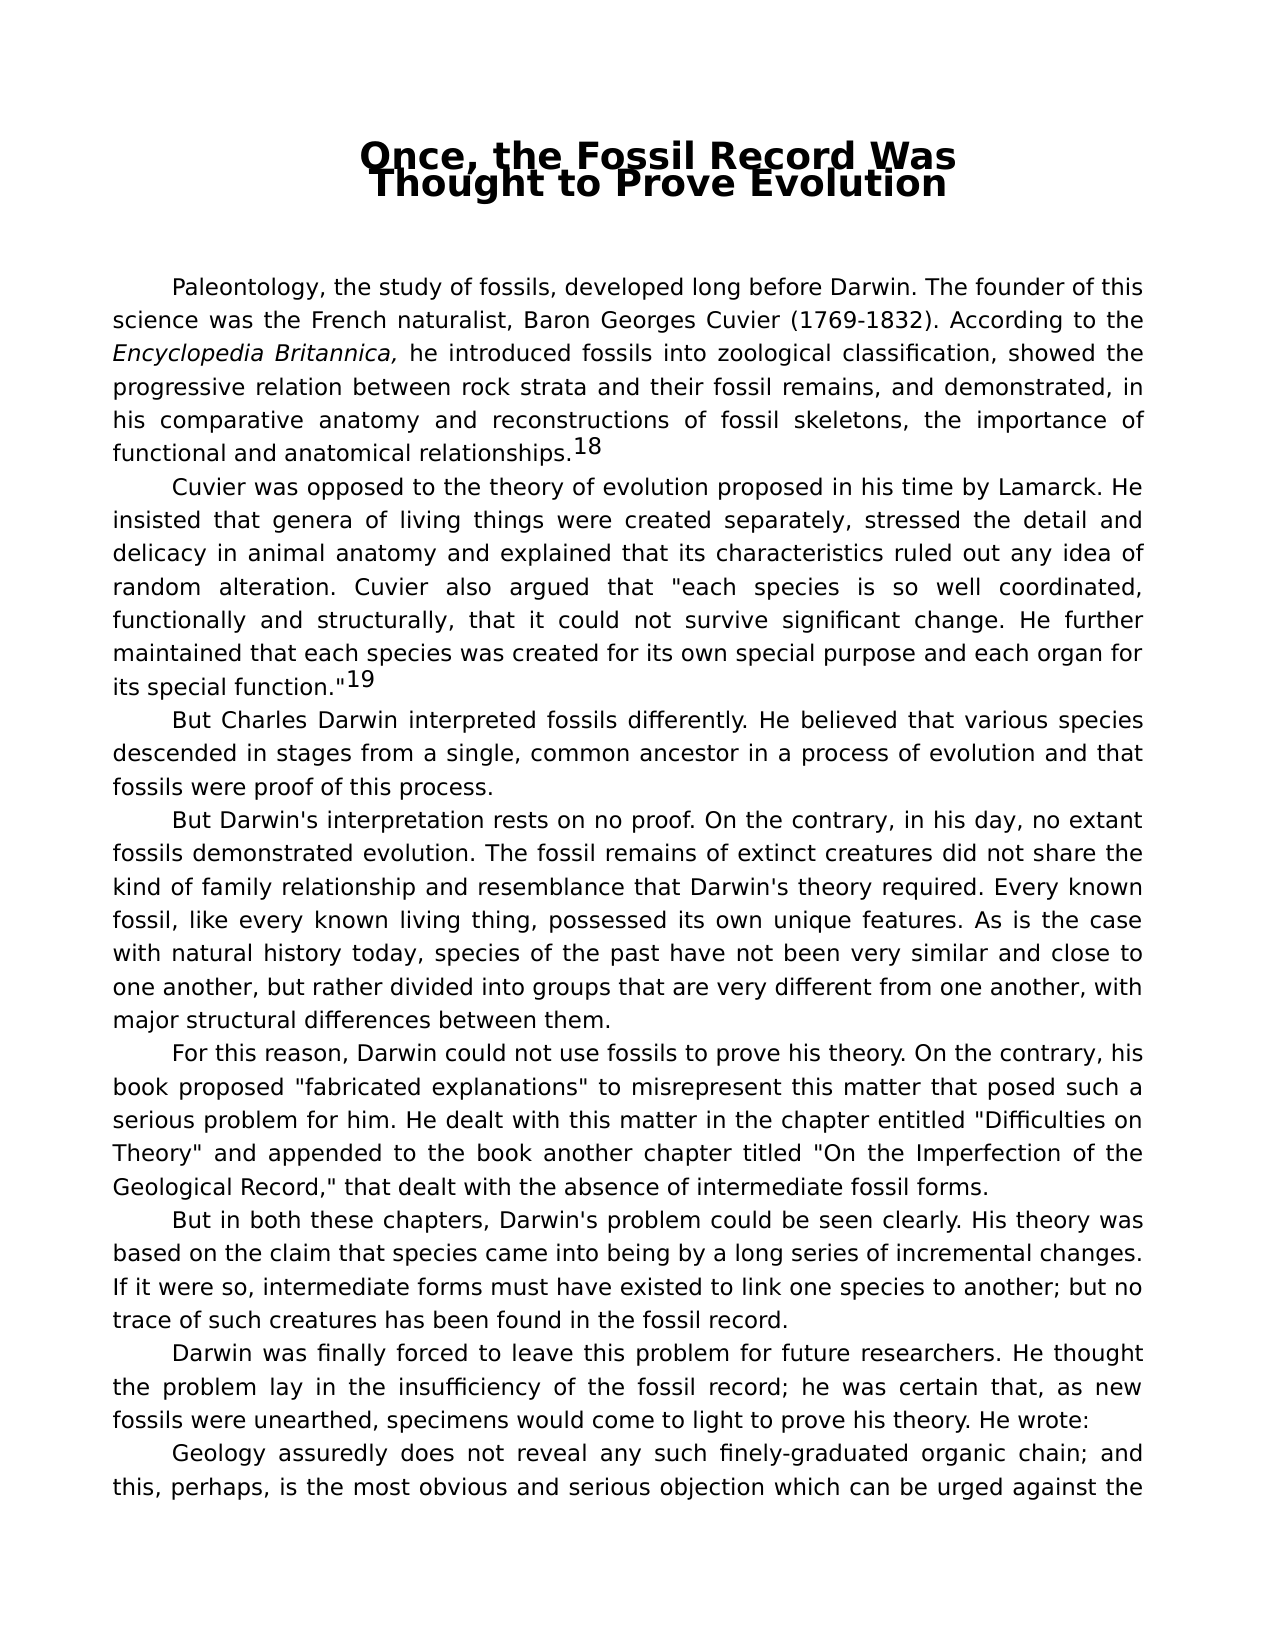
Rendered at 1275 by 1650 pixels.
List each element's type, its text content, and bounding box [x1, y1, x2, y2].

text Thought to Prove Evolution [112, 175, 490, 202]
text But Darwin's interpretation rests on no proof. On the contrary, in his day, no extant fossils demonstrated evolution. The fossil remains of extinct creatures did not share the kind of family relationship and resemblance that Darwin's theory required. Every known fossil, like every known living thing, possessed its own unique features. As is the case with natural history today, species of the past have not been very similar and close to one another, but rather divided into groups that are very different from one another, with major structural differences between them. [112, 802, 1145, 1035]
text Once, the Fossil Record Was [502, 148, 639, 175]
text Geology assuredly does not reveal any such finely-graduated organic chain; and this, perhaps, is the most obvious and serious objection which can be urged against the [112, 1435, 1145, 1502]
text But Charles Darwin interpreted fossils differently. He believed that various species descended in stages from a single, common ancestor in a process of evolution and that fossils were proof of this process. [112, 702, 1145, 802]
text Thought to Prove Evolution [494, 175, 1145, 202]
text Darwin was finally forced to leave this problem for future researchers. He thought the problem lay in the insufficiency of the fossil record; he was certain that, as new fossils were unearthed, specimens would come to light to prove his theory. He wrote: [112, 1335, 1145, 1435]
text Once, the Fossil Record Was [401, 148, 503, 175]
text Once, the Fossil Record Was [112, 148, 377, 175]
text Once, the Fossil Record Was [745, 148, 837, 175]
text But in both these chapters, Darwin's problem could be seen clearly. His theory was based on the claim that species came into being by a long series of incremental changes. If it were so, intermediate forms must have existed to link one species to another; but no trace of such creatures has been found in the fossil record. [112, 1202, 1145, 1335]
text Cuvier was opposed to the theory of evolution proposed in his time by Lamarck. He insisted that genera of living things were created separately, stressed the detail and delicacy in animal anatomy and explained that its characteristics ruled out any idea of random alteration. Cuvier also argued that "each species is so well coordinated, functionally and structurally, that it could not survive significant change. He further maintained that each species was created for its own special purpose and each organ for its special function."19 [112, 468, 1145, 702]
text For this reason, Darwin could not use fossils to prove his theory. On the contrary, his book proposed "fabricated explanations" to misrepresent this matter that posed such a serious problem for him. He dealt with this matter in the chapter entitled "Difficulties on Theory" and appended to the book another chapter titled "On the Imperfection of the Geological Record," that dealt with the absence of intermediate fossil forms. [112, 1035, 1145, 1202]
text Once, the Fossil Record Was [834, 148, 1145, 175]
text Once, the Fossil Record Was [633, 148, 752, 175]
text Paleontology, the study of fossils, developed long before Darwin. The founder of this science was the French naturalist, Baron Georges Cuvier (1769-1832). According to the Encyclopedia Britannica, he introduced fossils into zoological classification, showed the progressive relation between rock strata and their fossil remains, and demonstrated, in his comparative anatomy and reconstructions of fossil skeletons, the importance of functional and anatomical relationships.18 [112, 268, 1145, 468]
